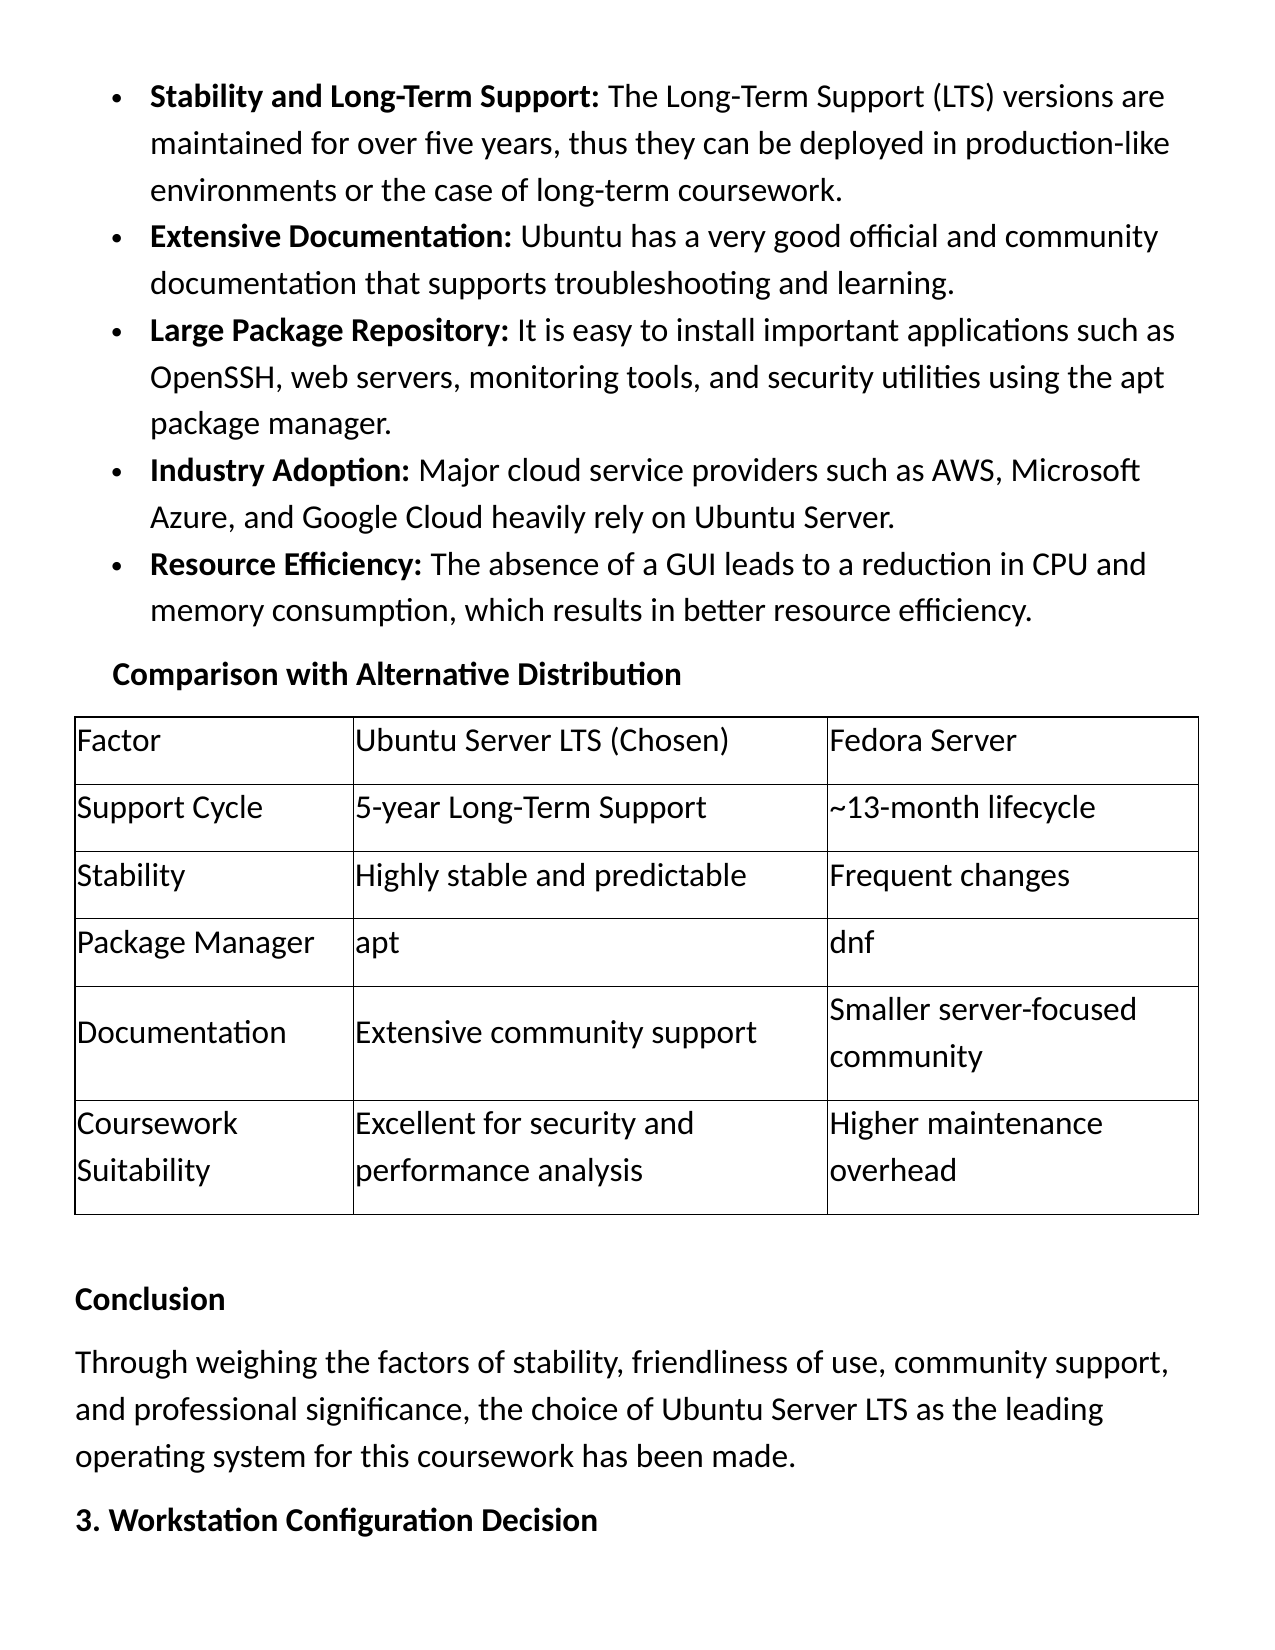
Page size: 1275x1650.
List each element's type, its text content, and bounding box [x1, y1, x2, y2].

table_cell Stability [76, 852, 353, 918]
table_cell Higher maintenance overhead [828, 1101, 1198, 1214]
text Comparison with Alternative Distribution [112, 653, 1200, 694]
table_cell apt [354, 919, 827, 986]
text Conclusion [75, 1278, 1200, 1319]
table_cell Support Cycle [76, 785, 353, 851]
text Through weighing the factors of stability, friendliness of use, community support, and professional significance, the choice of Ubuntu Server LTS as the leading operating system for this coursework has been made. [75, 1342, 1200, 1476]
table_cell Excellent for security and performance analysis [354, 1101, 827, 1214]
table_cell dnf [828, 919, 1198, 986]
table_cell 5-year Long-Term Support [354, 785, 827, 851]
text 3. Workstation Configuration Decision [75, 1498, 1200, 1539]
list Industry Adoption: Major cloud service providers such as AWS, Microsoft Azure, and Google Cloud heavily rely on Ubuntu Server. [112, 449, 1200, 537]
table_cell Documentation [76, 987, 353, 1099]
list Large Package Repository: It is easy to install important applications such as OpenSSH, web servers, monitoring tools, and security utilities using the apt package manager. [112, 309, 1200, 443]
table_cell Package Manager [76, 919, 353, 986]
table_cell ~13-month lifecycle [828, 785, 1198, 851]
list Stability and Long-Term Support: The Long-Term Support (LTS) versions are maintained for over five years, thus they can be deployed in production-like environments or the case of long-term coursework. [112, 75, 1200, 209]
table_cell Frequent changes [828, 852, 1198, 918]
table_header Factor [76, 718, 353, 784]
table_cell Extensive community support [354, 987, 827, 1099]
table_header Ubuntu Server LTS (Chosen) [354, 718, 827, 784]
table_cell Highly stable and predictable [354, 852, 827, 918]
table_cell Coursework Suitability [76, 1101, 353, 1214]
list Extensive Documentation: Ubuntu has a very good official and community documentation that supports troubleshooting and learning. [112, 215, 1200, 303]
table_header Fedora Server [828, 718, 1198, 784]
table_cell Smaller server-focused community [828, 987, 1198, 1099]
list Resource Efficiency: The absence of a GUI leads to a reduction in CPU and memory consumption, which results in better resource efficiency. [112, 543, 1200, 630]
